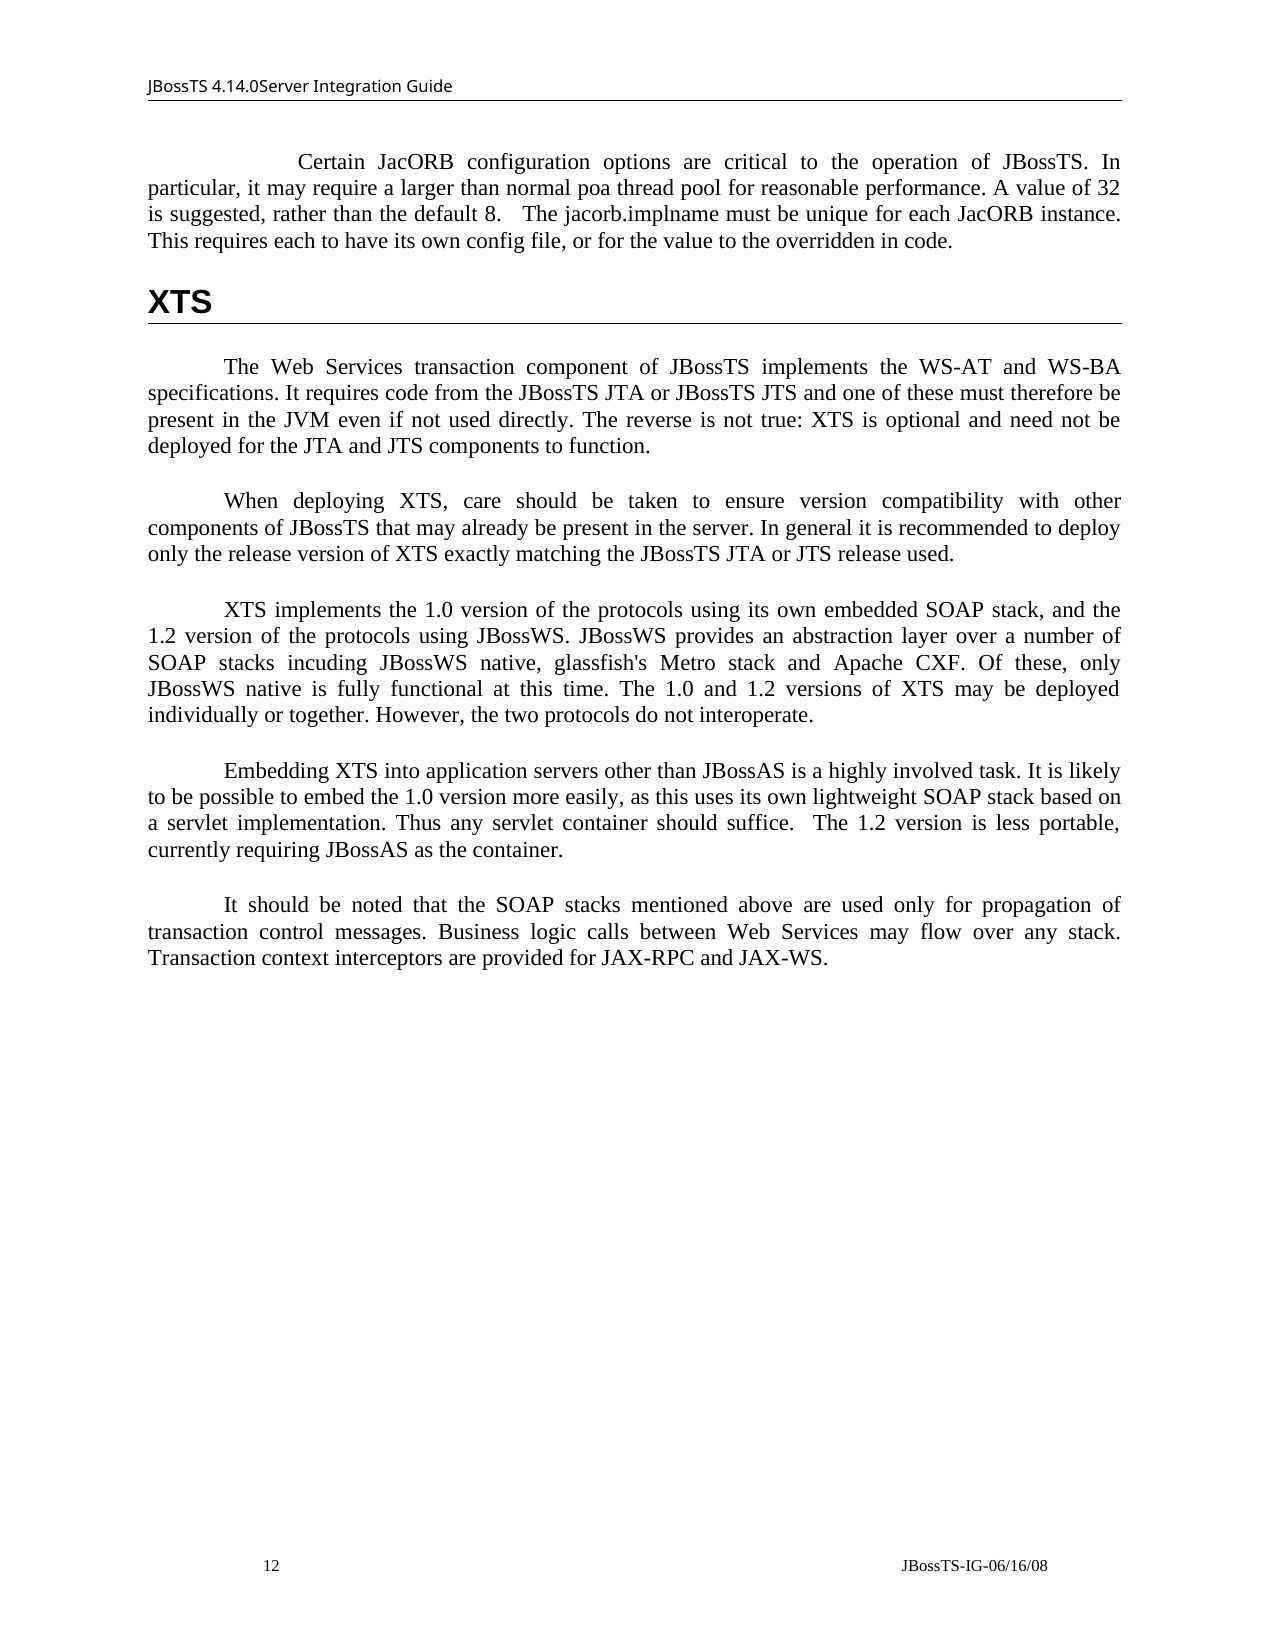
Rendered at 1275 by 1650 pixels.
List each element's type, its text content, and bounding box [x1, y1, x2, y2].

text XTS implements the 1.0 version of the protocols using its own embedded SOAP stack, and the 1.2 version of the protocols using JBossWS. JBossWS provides an abstraction layer over a number of SOAP stacks incuding JBossWS native, glassfish's Metro stack and Apache CXF. Of these, only JBossWS native is fully functional at this time. The 1.0 and 1.2 versions of XTS may be deployed individually or together. However, the two protocols do not interoperate. [148, 596, 1122, 728]
text When deploying XTS, care should be taken to ensure version compatibility with other components of JBossTS that may already be present in the server. In general it is recommended to deploy only the release version of XTS exactly matching the JBossTS JTA or JTS release used. [148, 488, 1122, 567]
text Embedding XTS into application servers other than JBossAS is a highly involved task. It is likely to be possible to embed the 1.0 version more easily, as this uses its own lightweight SOAP stack based on a servlet implementation. Thus any servlet container should suffice. The 1.2 version is less portable, currently requiring JBossAS as the container. [148, 757, 1122, 862]
subtitle XTS [148, 282, 1122, 323]
text The Web Services transaction component of JBossTS implements the WS-AT and WS-BA specifications. It requires code from the JBossTS JTA or JBossTS JTS and one of these must therefore be present in the JVM even if not used directly. The reverse is not true: XTS is optional and need not be deployed for the JTA and JTS components to function. [148, 353, 1122, 458]
text Certain JacORB configuration options are critical to the operation of JBossTS. In particular, it may require a larger than normal poa thread pool for reasonable performance. A value of 32 is suggested, rather than the default 8. The jacorb.implname must be unique for each JacORB instance. This requires each to have its own config file, or for the value to the overridden in code. [148, 148, 1122, 253]
text It should be noted that the SOAP stacks mentioned above are used only for propagation of transaction control messages. Business logic calls between Web Services may flow over any stack. Transaction context interceptors are provided for JAX-RPC and JAX-WS. [148, 891, 1122, 970]
